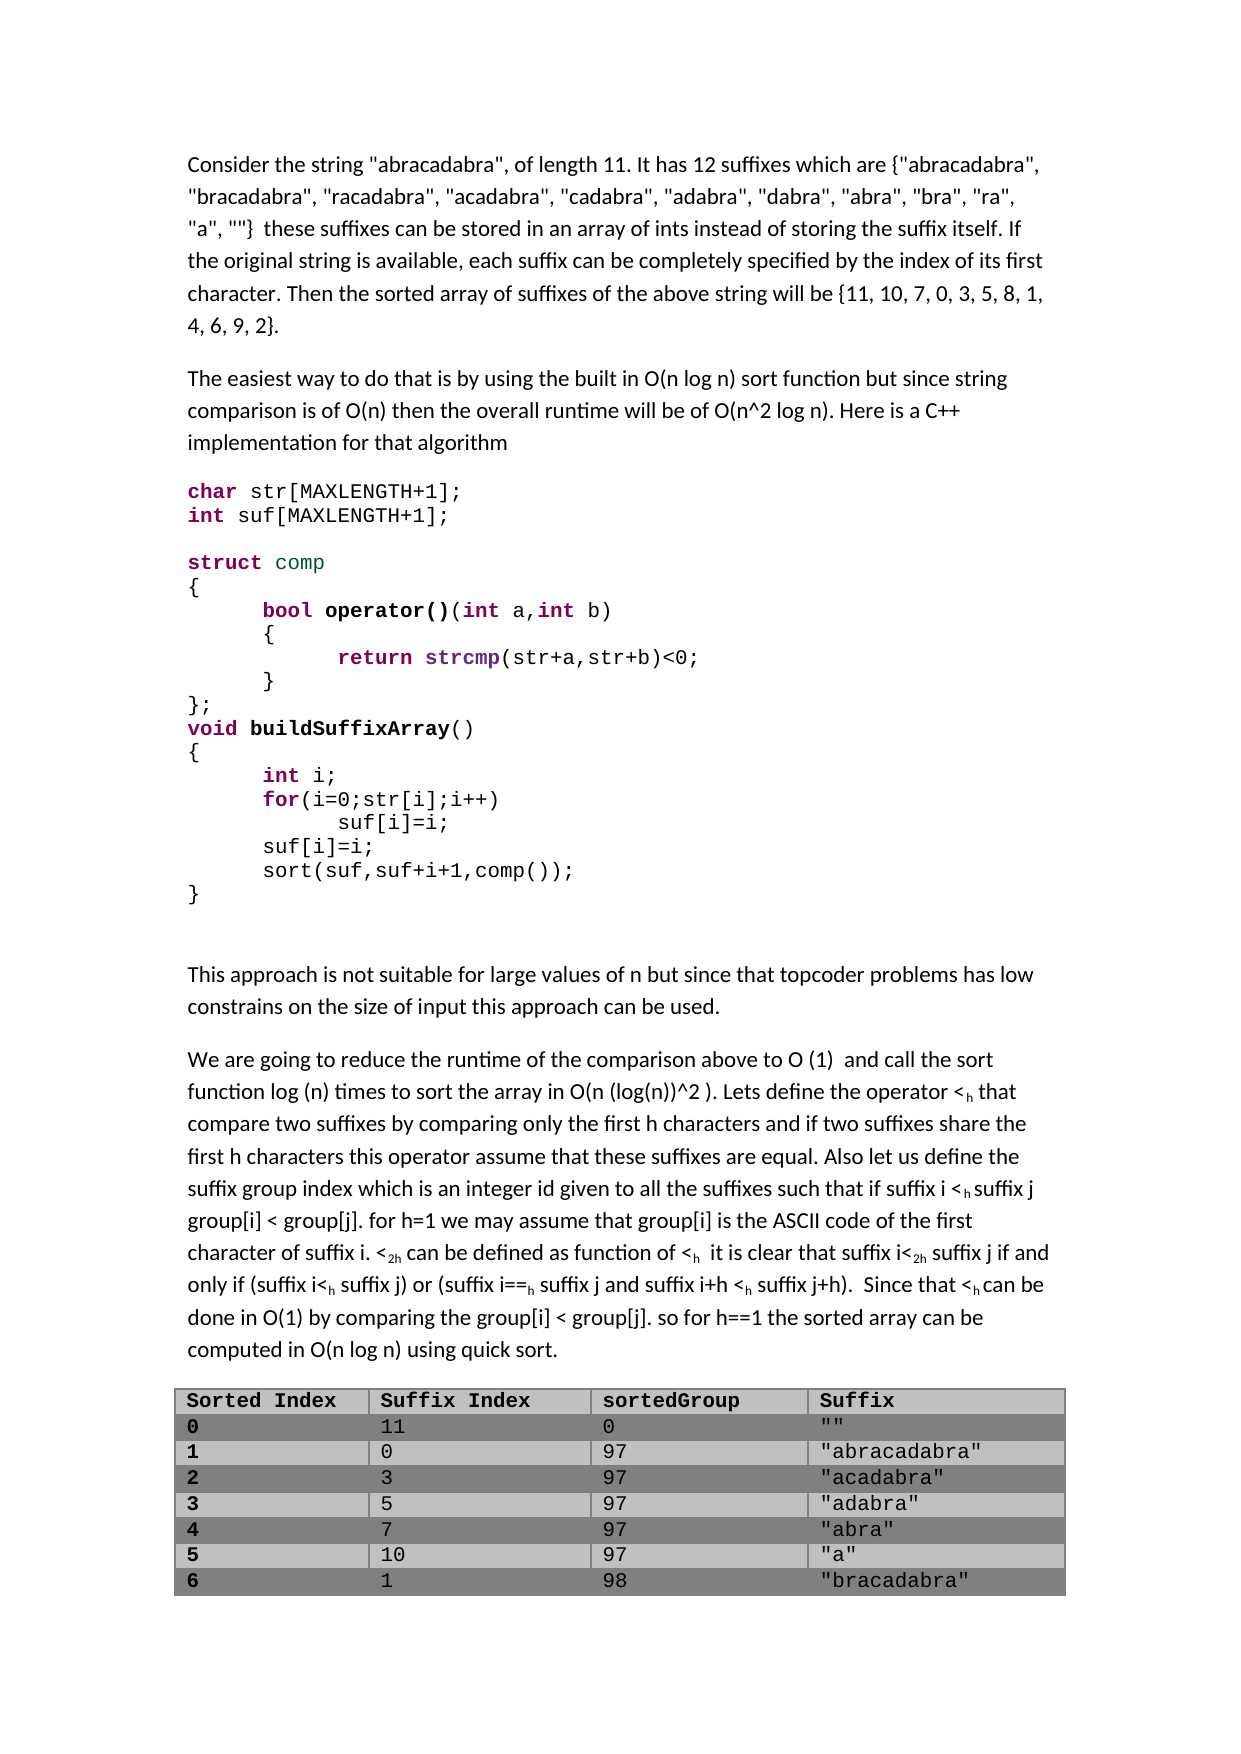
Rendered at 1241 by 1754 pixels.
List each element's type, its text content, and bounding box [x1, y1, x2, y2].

text }; [187, 694, 1053, 718]
table_cell "adabra" [809, 1493, 1064, 1517]
table_cell 1 [370, 1570, 590, 1594]
text Consider the string "abracadabra", of length 11. It has 12 suffixes which are {"abracadabra", "bracadabra", "racadabra", "acadabra", "cadabra", "adabra", "dabra", "abra", "bra", "ra", "a", ""} these suffixes can be stored in an array of ints instead of storing the suffix itself. If the original string is available, each suffix can be completely specified by the index of its first character. Then the sorted array of suffixes of the above string will be {11, 10, 7, 0, 3, 5, 8, 1, 4, 6, 9, 2}. [187, 150, 1053, 339]
table_cell 97 [592, 1493, 807, 1517]
table_cell 4 [176, 1519, 368, 1542]
table_cell 11 [370, 1416, 590, 1439]
text suf[i]=i; [187, 812, 1053, 836]
text { [187, 741, 1053, 765]
table_cell "abracadabra" [809, 1441, 1064, 1465]
table_header Suffix Index [370, 1390, 590, 1414]
table_header Sorted Index [176, 1390, 368, 1414]
text char str[MAXLENGTH+1]; [187, 481, 1053, 505]
text bool operator()(int a,int b) [187, 599, 1053, 623]
table_cell 0 [592, 1416, 807, 1439]
text return strcmp(str+a,str+b)<0; [187, 647, 1053, 671]
text } [187, 671, 1053, 694]
text This approach is not suitable for large values of n but since that topcoder problems has low constrains on the size of input this approach can be used. [187, 960, 1053, 1020]
text sort(suf,suf+i+1,comp()); [187, 860, 1053, 883]
table_cell 0 [370, 1441, 590, 1465]
table_cell 0 [176, 1416, 368, 1439]
text int suf[MAXLENGTH+1]; [187, 505, 1053, 529]
table_cell 3 [370, 1467, 590, 1491]
table_header sortedGroup [592, 1390, 807, 1414]
table_cell 5 [370, 1493, 590, 1517]
table_cell 2 [176, 1467, 368, 1491]
text The easiest way to do that is by using the built in O(n log n) sort function but since string comparison is of O(n) then the overall runtime will be of O(n^2 log n). Here is a C++ implementation for that algorithm [187, 364, 1053, 456]
table_cell 10 [370, 1544, 590, 1568]
table_cell "" [809, 1416, 1064, 1439]
table_cell "a" [809, 1544, 1064, 1568]
table_cell 1 [176, 1441, 368, 1465]
table_cell 97 [592, 1467, 807, 1491]
table_cell 97 [592, 1544, 807, 1568]
text { [187, 623, 1053, 647]
table_cell 5 [176, 1544, 368, 1568]
table_cell "bracadabra" [809, 1570, 1064, 1594]
table_cell 3 [176, 1493, 368, 1517]
table_cell 98 [592, 1570, 807, 1594]
table_cell "acadabra" [809, 1467, 1064, 1491]
table_cell 97 [592, 1441, 807, 1465]
text } [187, 883, 1053, 907]
table_cell 97 [592, 1519, 807, 1542]
text for(i=0;str[i];i++) [187, 789, 1053, 812]
text int i; [187, 765, 1053, 789]
table_cell 6 [176, 1570, 368, 1594]
table_cell "abra" [809, 1519, 1064, 1542]
table_cell 7 [370, 1519, 590, 1542]
text suf[i]=i; [187, 836, 1053, 860]
text struct comp [187, 552, 1053, 576]
table_header Suffix [809, 1390, 1064, 1414]
text We are going to reduce the runtime of the comparison above to O (1) and call the sort function log (n) times to sort the array in O(n (log(n))^2 ). Lets define the operator <h that compare two suffixes by comparing only the first h characters and if two suffixes share the first h characters this operator assume that these suffixes are equal. Also let us define the suffix group index which is an integer id given to all the suffixes such that if suffix i <h suffix j group[i] < group[j]. for h=1 we may assume that group[i] is the ASCII code of the first character of suffix i. <2h can be defined as function of <h it is clear that suffix i<2h suffix j if and only if (suffix i<h suffix j) or (suffix i==h suffix j and suffix i+h <h suffix j+h). Since that <h can be done in O(1) by comparing the group[i] < group[j]. so for h==1 the sorted array can be computed in O(n log n) using quick sort. [187, 1045, 1053, 1363]
text { [187, 576, 1053, 599]
text void buildSuffixArray() [187, 718, 1053, 741]
